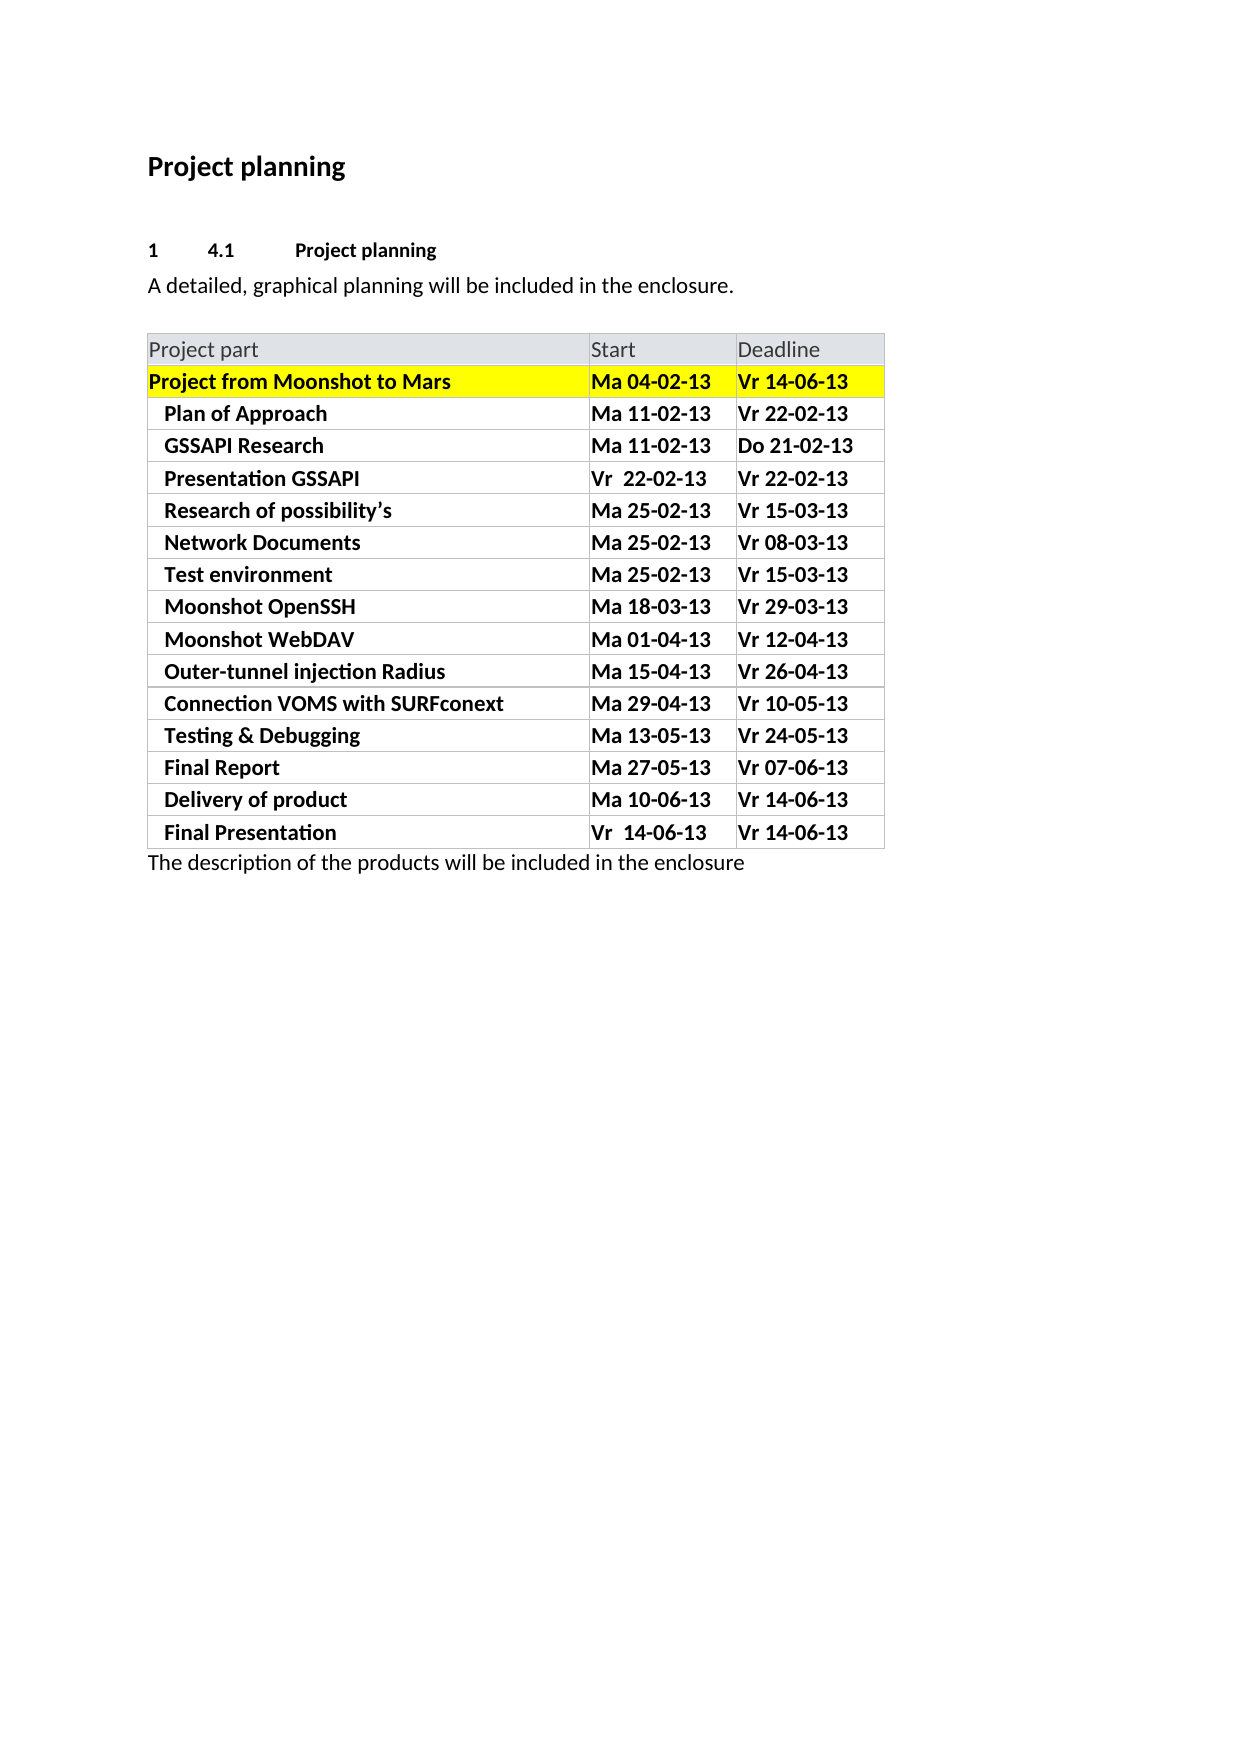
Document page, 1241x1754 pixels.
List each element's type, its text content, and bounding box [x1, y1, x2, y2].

table_cell Vr 26-04-13 [737, 655, 884, 686]
table_header Deadline [737, 334, 884, 364]
table_header Start [590, 334, 736, 364]
subtitle Project planning [148, 148, 1093, 183]
table_cell Vr 14-06-13 [590, 816, 736, 847]
table_cell Vr 14-06-13 [737, 366, 884, 397]
table_cell Vr 15-03-13 [737, 559, 884, 590]
table_cell Outer-tunnel injection Radius [148, 655, 589, 686]
table_cell Vr 22-02-13 [737, 398, 884, 429]
table_cell Ma 15-04-13 [590, 655, 736, 686]
text The description of the products will be included in the enclosure [148, 848, 1093, 876]
table_cell Delivery of product [148, 784, 589, 815]
table_cell Ma 25-02-13 [590, 527, 736, 558]
table_cell Ma 11-02-13 [590, 430, 736, 461]
subtitle 4.1 Project planning [148, 237, 1093, 262]
table_cell Do 21-02-13 [737, 430, 884, 461]
table_cell Vr 12-04-13 [737, 623, 884, 654]
table_cell Ma 04-02-13 [590, 366, 736, 397]
table_cell Moonshot WebDAV [148, 623, 589, 654]
table_cell Vr 10-05-13 [737, 688, 884, 719]
table_cell Plan of Approach [148, 398, 589, 429]
table_cell Vr 29-03-13 [737, 591, 884, 622]
table_cell Testing & Debugging [148, 720, 589, 751]
table_cell Vr 22-02-13 [737, 462, 884, 493]
table_cell Ma 25-02-13 [590, 559, 736, 590]
table_cell Ma 27-05-13 [590, 752, 736, 783]
table_cell Project from Moonshot to Mars [148, 366, 589, 397]
table_cell Vr 15-03-13 [737, 494, 884, 526]
table_cell Ma 11-02-13 [590, 398, 736, 429]
table_cell Ma 25-02-13 [590, 494, 736, 526]
table_cell Ma 10-06-13 [590, 784, 736, 815]
table_cell Moonshot OpenSSH [148, 591, 589, 622]
table_cell Connection VOMS with SURFconext [148, 688, 589, 719]
table_cell Vr 24-05-13 [737, 720, 884, 751]
table_cell Vr 14-06-13 [737, 816, 884, 847]
table_cell Network Documents [148, 527, 589, 558]
table_cell Research of possibility’s [148, 494, 589, 526]
table_cell Ma 13-05-13 [590, 720, 736, 751]
table_cell Presentation GSSAPI [148, 462, 589, 493]
table_cell GSSAPI Research [148, 430, 589, 461]
table_header Project part [148, 334, 589, 364]
table_cell Vr 14-06-13 [737, 784, 884, 815]
table_cell Ma 18-03-13 [590, 591, 736, 622]
table_cell Vr 08-03-13 [737, 527, 884, 558]
table_cell Final Report [148, 752, 589, 783]
table_cell Test environment [148, 559, 589, 590]
text A detailed, graphical planning will be included in the enclosure. [148, 271, 1093, 299]
table_cell Final Presentation [148, 816, 589, 847]
table_cell Ma 29-04-13 [590, 688, 736, 719]
table_cell Vr 07-06-13 [737, 752, 884, 783]
table_cell Ma 01-04-13 [590, 623, 736, 654]
table_cell Vr 22-02-13 [590, 462, 736, 493]
